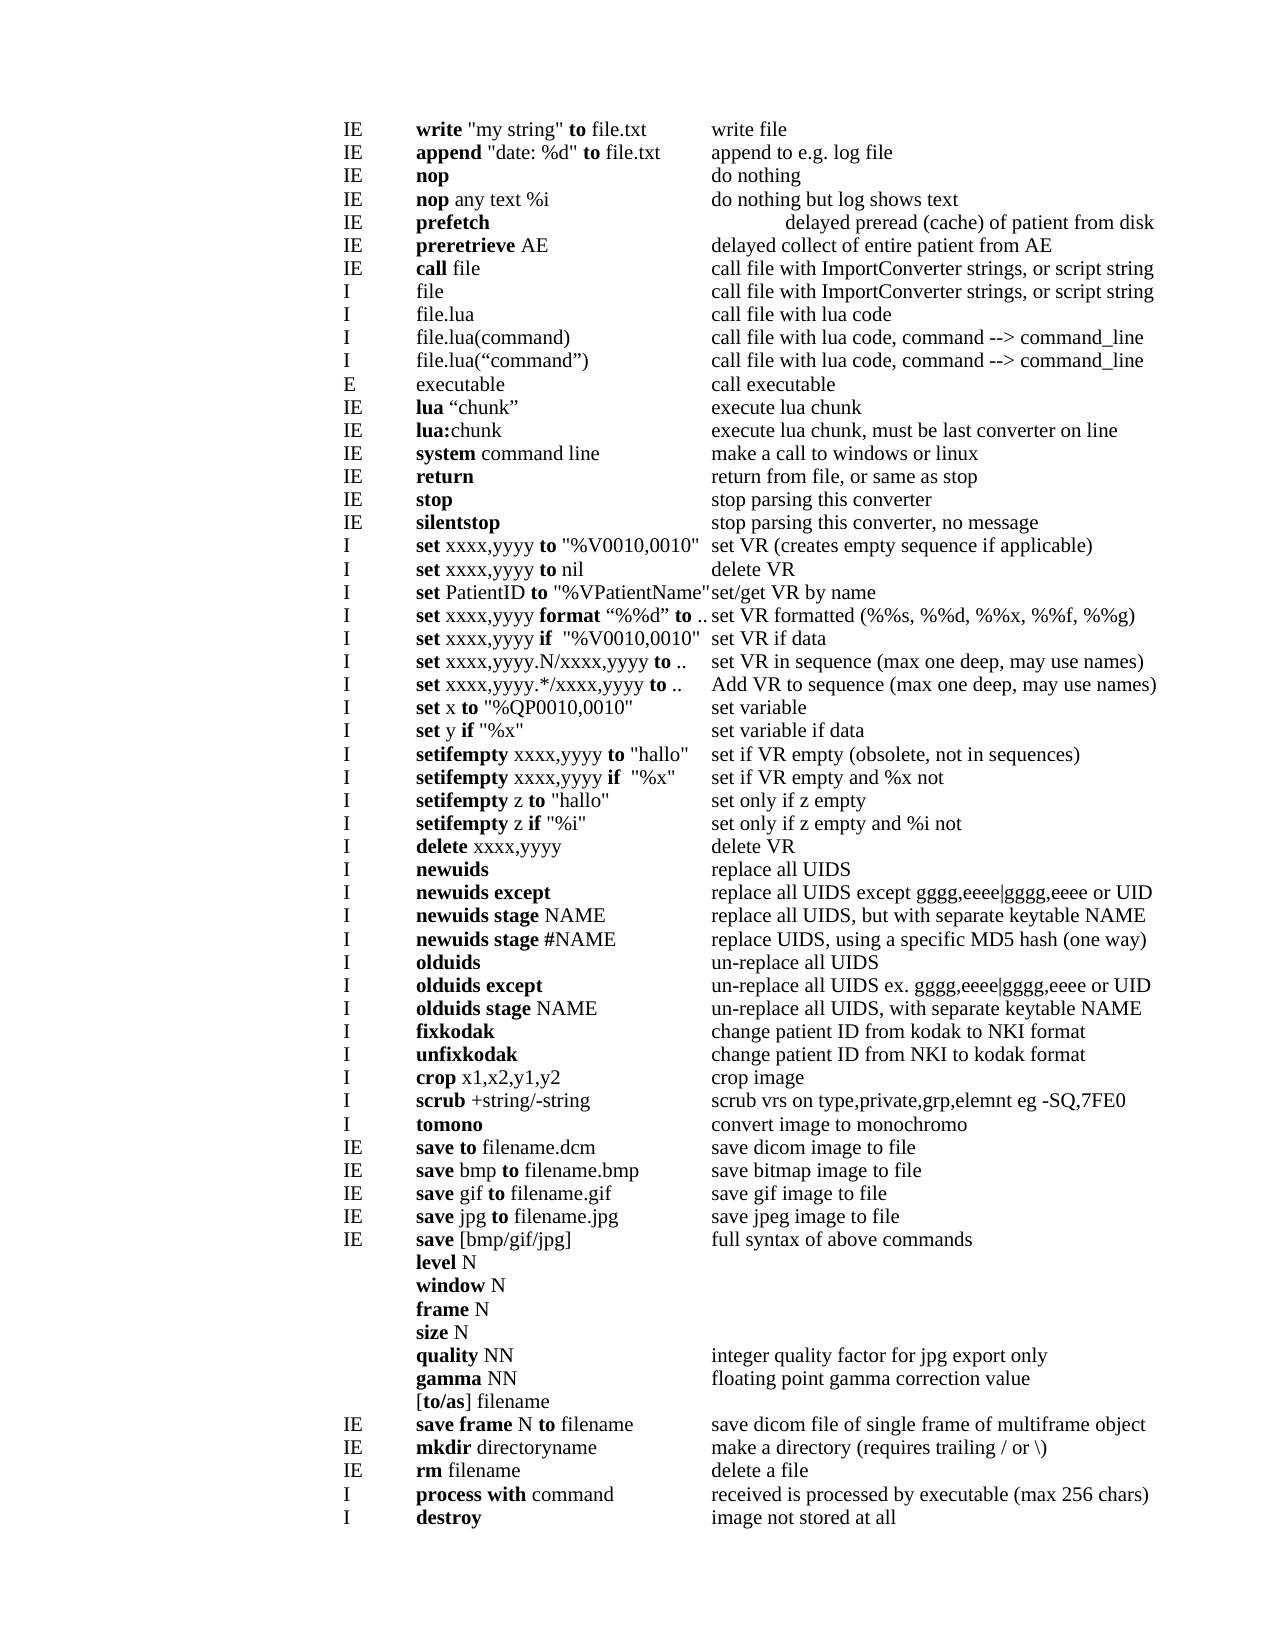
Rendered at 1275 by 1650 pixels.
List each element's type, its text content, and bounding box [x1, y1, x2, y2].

text I newuids stage #NAME replace UIDS, using a specific MD5 hash (one way) [268, 927, 1157, 951]
text I set PatientID to "%VPatientName" set/get VR by name [268, 581, 1157, 604]
text I set x to "%QP0010,0010" set variable [268, 696, 1157, 719]
text gamma NN floating point gamma correction value [268, 1367, 1157, 1390]
text I newuids replace all UIDS [268, 858, 1157, 881]
text IE lua:chunk execute lua chunk, must be last converter on line [268, 419, 1157, 442]
text IE rm filename delete a file [268, 1459, 1157, 1482]
text I delete xxxx,yyyy delete VR [268, 835, 1157, 858]
text I olduids stage NAME un-replace all UIDS, with separate keytable NAME [268, 997, 1157, 1020]
text I newuids except replace all UIDS except gggg,eeee|gggg,eeee or UID [268, 881, 1157, 904]
text IE system command line make a call to windows or linux [268, 442, 1157, 465]
text IE prefetch delayed preread (cache) of patient from disk [268, 211, 1157, 234]
text I crop x1,x2,y1,y2 crop image [268, 1066, 1157, 1089]
text I fixkodak change patient ID from kodak to NKI format [268, 1020, 1157, 1043]
text I set xxxx,yyyy.N/xxxx,yyyy to .. set VR in sequence (max one deep, may use names) [268, 650, 1157, 673]
text I destroy image not stored at all [268, 1506, 1157, 1529]
text IE silentstop stop parsing this converter, no message [268, 511, 1157, 534]
text I setifempty z to "hallo" set only if z empty [268, 789, 1157, 812]
text I set xxxx,yyyy to nil delete VR [268, 557, 1157, 581]
text IE call file call file with ImportConverter strings, or script string [268, 257, 1157, 280]
text level N [268, 1251, 1157, 1274]
text quality NN integer quality factor for jpg export only [268, 1344, 1157, 1367]
text I set xxxx,yyyy if "%V0010,0010" set VR if data [268, 627, 1157, 650]
text IE save frame N to filename save dicom file of single frame of multiframe object [268, 1413, 1157, 1436]
text I setifempty xxxx,yyyy if "%x" set if VR empty and %x not [268, 766, 1157, 789]
text I file.lua(command) call file with lua code, command --> command_line [268, 326, 1157, 349]
text frame N [268, 1297, 1157, 1321]
text I unfixkodak change patient ID from NKI to kodak format [268, 1043, 1157, 1066]
text I set xxxx,yyyy to "%V0010,0010" set VR (creates empty sequence if applicable) [268, 534, 1157, 557]
text I olduids un-replace all UIDS [268, 951, 1157, 974]
text IE nop any text %i do nothing but log shows text [268, 187, 1157, 211]
text IE mkdir directoryname make a directory (requires trailing / or \) [268, 1436, 1157, 1459]
text IE append "date: %d" to file.txt append to e.g. log file [268, 141, 1157, 164]
text I setifempty z if "%i" set only if z empty and %i not [268, 812, 1157, 835]
text size N [268, 1321, 1157, 1344]
text IE lua “chunk” execute lua chunk [268, 396, 1157, 419]
text IE return return from file, or same as stop [268, 465, 1157, 488]
text window N [268, 1274, 1157, 1297]
text I process with command received is processed by executable (max 256 chars) [268, 1482, 1157, 1506]
text IE preretrieve AE delayed collect of entire patient from AE [268, 234, 1157, 257]
text I file call file with ImportConverter strings, or script string [268, 280, 1157, 303]
text IE nop do nothing [268, 164, 1157, 187]
text I newuids stage NAME replace all UIDS, but with separate keytable NAME [268, 904, 1157, 927]
text I set y if "%x" set variable if data [268, 719, 1157, 742]
text I file.lua call file with lua code [268, 303, 1157, 326]
text IE save bmp to filename.bmp save bitmap image to file [268, 1159, 1157, 1182]
text I set xxxx,yyyy format “%%d” to .. set VR formatted (%%s, %%d, %%x, %%f, %%g) [268, 604, 1157, 627]
text I set xxxx,yyyy.*/xxxx,yyyy to .. Add VR to sequence (max one deep, may use names) [268, 673, 1157, 696]
text I scrub +string/-string scrub vrs on type,private,grp,elemnt eg -SQ,7FE0 [268, 1089, 1157, 1112]
text IE save [bmp/gif/jpg] full syntax of above commands [268, 1228, 1157, 1251]
text E executable call executable [268, 372, 1157, 396]
text IE save to filename.dcm save dicom image to file [268, 1136, 1157, 1159]
text I file.lua(“command”) call file with lua code, command --> command_line [268, 349, 1157, 372]
text I setifempty xxxx,yyyy to "hallo" set if VR empty (obsolete, not in sequences) [268, 742, 1157, 766]
text I tomono convert image to monochromo [268, 1112, 1157, 1136]
text IE stop stop parsing this converter [268, 488, 1157, 511]
text [to/as] filename [268, 1390, 1157, 1413]
text IE write "my string" to file.txt write file [268, 118, 1157, 141]
text IE save jpg to filename.jpg save jpeg image to file [268, 1205, 1157, 1228]
text IE save gif to filename.gif save gif image to file [268, 1182, 1157, 1205]
text I olduids except un-replace all UIDS ex. gggg,eeee|gggg,eeee or UID [268, 974, 1157, 997]
